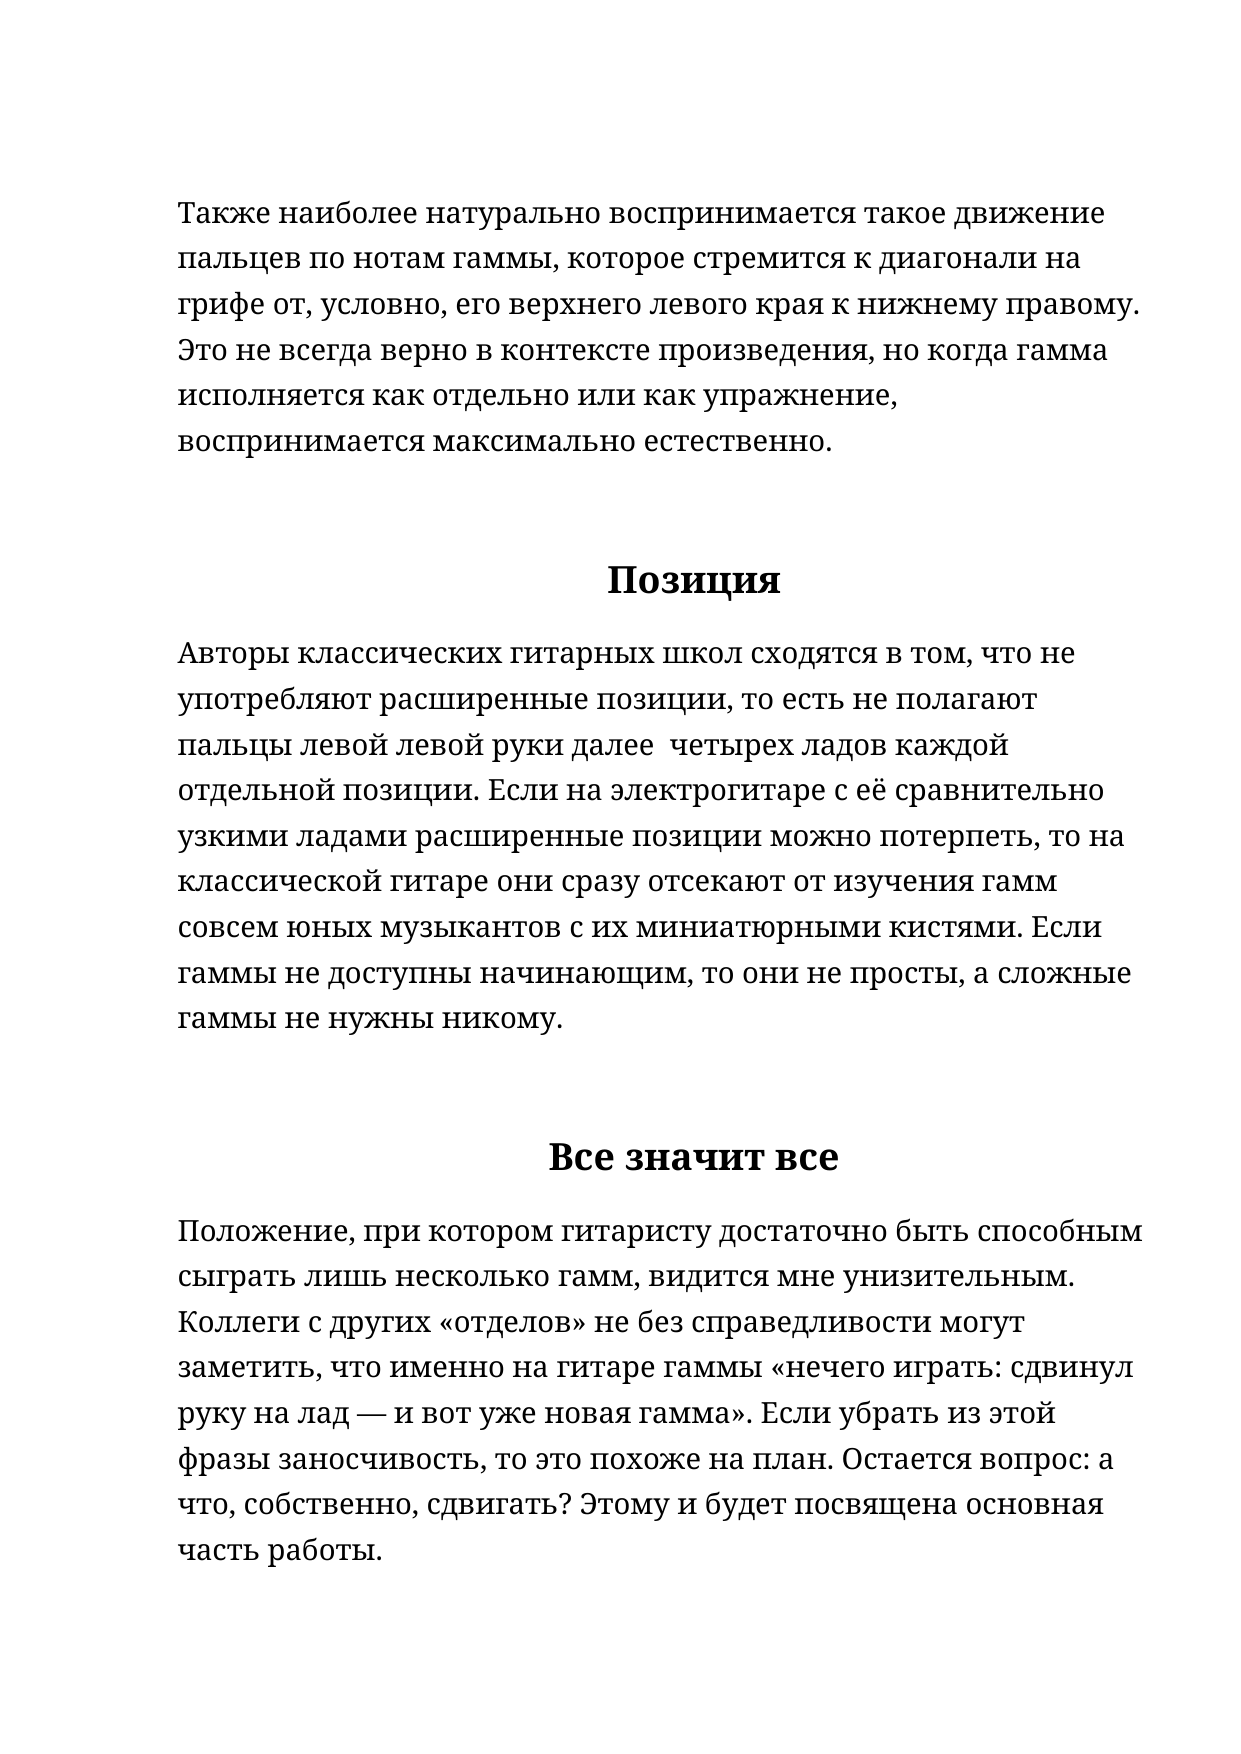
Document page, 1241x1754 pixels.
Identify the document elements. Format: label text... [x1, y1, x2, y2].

text Авторы классических гитарных школ сходятся в том, что не употребляют расширенные позиции, то есть не полагают пальцы левой левой руки далее четырех ладов каждой отдельной позиции. Если на электрогитаре с её сравнительно узкими ладами расширенные позиции можно потерпеть, то на классической гитаре они сразу отсекают от изучения гамм совсем юных музыкантов с их миниатюрными кистями. Если гаммы не доступны начинающим, то они не просты, а сложные гаммы не нужны никому. [177, 632, 1152, 1037]
text Также наиболее натурально воспринимается такое движение пальцев по нотам гаммы, которое стремится к диагонали на грифе от, условно, его верхнего левого края к нижнему правому. Это не всегда верно в контексте произведения, но когда гамма исполняется как отдельно или как упражнение, воспринимается максимально естественно. [177, 192, 1152, 460]
subtitle Позиция [177, 553, 1152, 604]
text Положение, при котором гитаристу достаточно быть способным сыграть лишь несколько гамм, видится мне унизительным. Коллеги с других «отделов» не без справедливости могут заметить, что именно на гитаре гаммы «нечего играть: сдвинул руку на лад — и вот уже новая гамма». Если убрать из этой фразы заносчивость, то это похоже на план. Остается вопрос: а что, собственно, сдвигать? Этому и будет посвящена основная часть работы. [177, 1210, 1152, 1569]
subtitle Все значит все [177, 1130, 1152, 1181]
